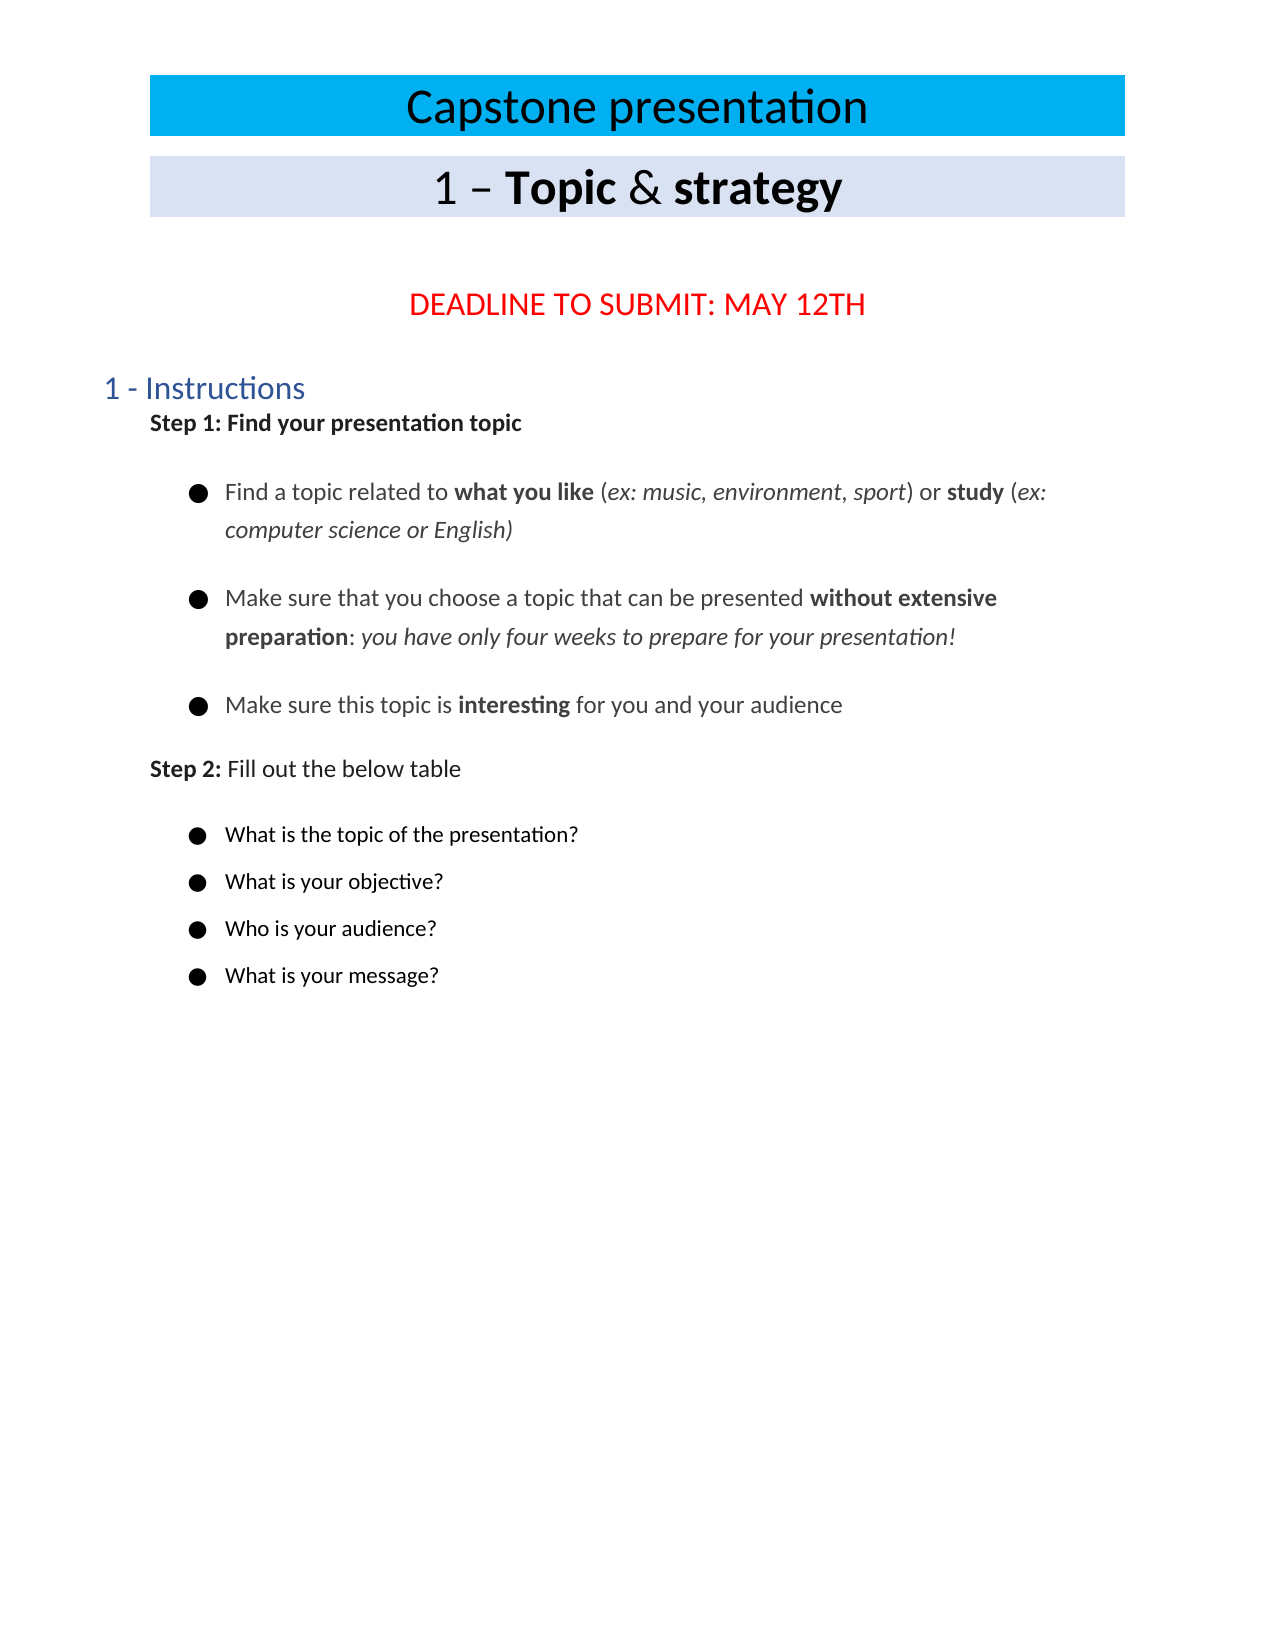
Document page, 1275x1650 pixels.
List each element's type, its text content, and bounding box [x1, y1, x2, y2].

list What is the topic of the presentation? [187, 808, 1125, 855]
list Who is your audience? [187, 902, 1125, 949]
list Find a topic related to what you like (ex: music, environment, sport) or study (ex: computer science or English) [187, 463, 1125, 545]
list What is your objective? [187, 855, 1125, 902]
list What is your message? [187, 949, 1125, 996]
text DEADLINE TO SUBMIT: MAY 12TH [150, 282, 1125, 323]
text Step 2: Fill out the below table [150, 753, 1125, 783]
text Capstone presentation [150, 75, 1125, 136]
text 1 – Topic & strategy [150, 156, 1125, 217]
text Step 1: Find your presentation topic [150, 408, 1125, 438]
subtitle 1 - Instructions [103, 367, 1125, 408]
list Make sure this topic is interesting for you and your audience [187, 677, 1125, 728]
list Make sure that you choose a topic that can be presented without extensive preparation: you have only four weeks to prepare for your presentation! [187, 570, 1125, 652]
